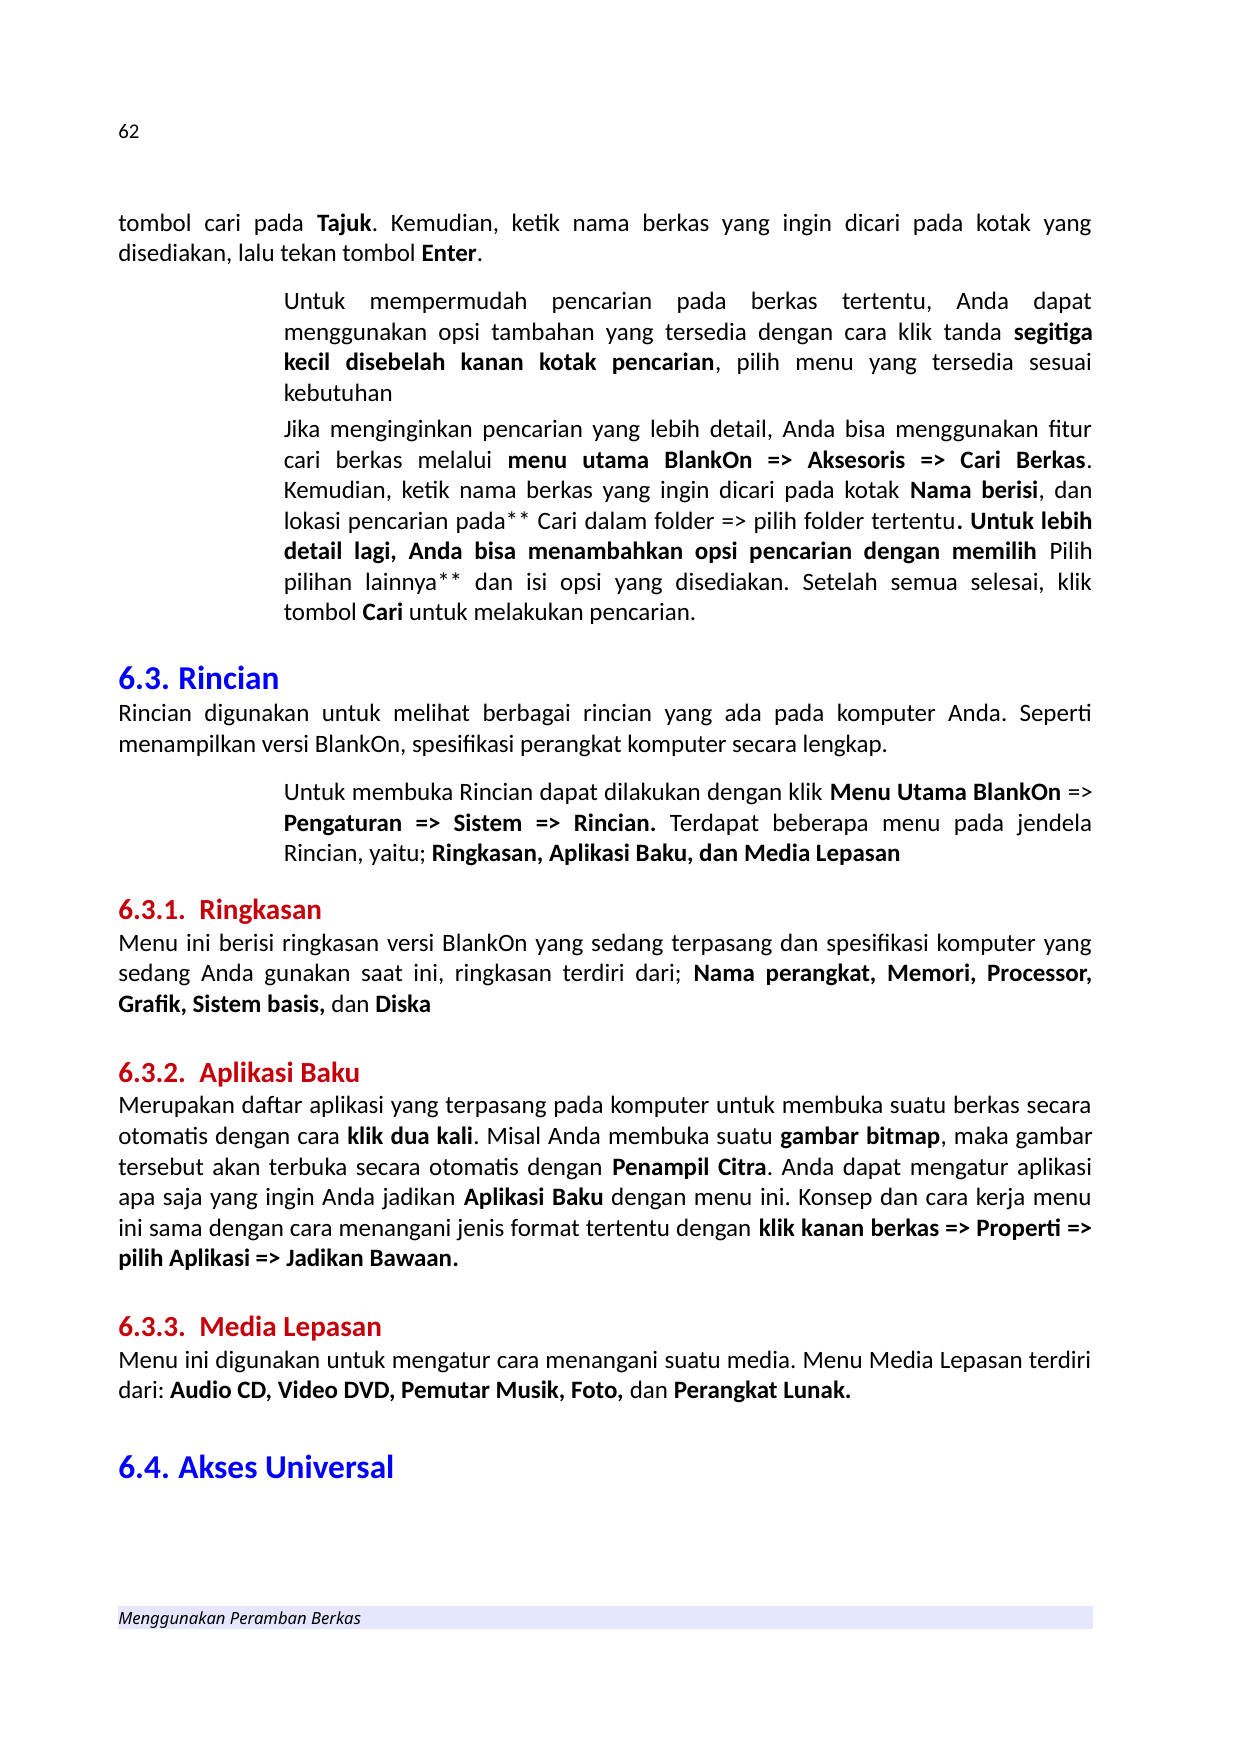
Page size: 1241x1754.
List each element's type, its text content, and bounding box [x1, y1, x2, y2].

subtitle Ringkasan [118, 891, 1093, 927]
text Untuk membuka Rincian dapat dilakukan dengan klik Menu Utama BlankOn => Pengaturan => Sistem => Rincian. Terdapat beberapa menu pada jendela Rincian, yaitu; Ringkasan, Aplikasi Baku, dan Media Lepasan [283, 776, 1093, 868]
subtitle Aplikasi Baku [118, 1054, 1093, 1089]
subtitle Media Lepasan [118, 1308, 1093, 1344]
text Untuk mempermudah pencarian pada berkas tertentu, Anda dapat menggunakan opsi tambahan yang tersedia dengan cara klik tanda segitiga kecil disebelah kanan kotak pencarian, pilih menu yang tersedia sesuai kebutuhan [283, 285, 1093, 407]
subtitle Akses Universal [118, 1446, 1093, 1487]
text Jika menginginkan pencarian yang lebih detail, Anda bisa menggunakan fitur cari berkas melalui menu utama BlankOn => Aksesoris => Cari Berkas. Kemudian, ketik nama berkas yang ingin dicari pada kotak Nama berisi, dan lokasi pencarian pada** Cari dalam folder => pilih folder tertentu. Untuk lebih detail lagi, Anda bisa menambahkan opsi pencarian dengan memilih Pilih pilihan lainnya** dan isi opsi yang disediakan. Setelah semua selesai, klik tombol Cari untuk melakukan pencarian. [283, 413, 1093, 627]
text Merupakan daftar aplikasi yang terpasang pada komputer untuk membuka suatu berkas secara otomatis dengan cara klik dua kali. Misal Anda membuka suatu gambar bitmap, maka gambar tersebut akan terbuka secara otomatis dengan Penampil Citra. Anda dapat mengatur aplikasi apa saja yang ingin Anda jadikan Aplikasi Baku dengan menu ini. Konsep dan cara kerja menu ini sama dengan cara menangani jenis format tertentu dengan klik kanan berkas => Properti => pilih Aplikasi => Jadikan Bawaan. [118, 1089, 1093, 1273]
text Menu ini digunakan untuk mengatur cara menangani suatu media. Menu Media Lepasan terdiri dari: Audio CD, Video DVD, Pemutar Musik, Foto, dan Perangkat Lunak. [118, 1344, 1093, 1405]
text Menu ini berisi ringkasan versi BlankOn yang sedang terpasang dan spesifikasi komputer yang sedang Anda gunakan saat ini, ringkasan terdiri dari; Nama perangkat, Memori, Processor, Grafik, Sistem basis, dan Diska [118, 927, 1093, 1018]
text Rincian digunakan untuk melihat berbagai rincian yang ada pada komputer Anda. Seperti menampilkan versi BlankOn, spesifikasi perangkat komputer secara lengkap. [118, 697, 1093, 758]
text tombol cari pada Tajuk. Kemudian, ketik nama berkas yang ingin dicari pada kotak yang disediakan, lalu tekan tombol Enter. [118, 207, 1093, 268]
subtitle Rincian [118, 657, 1093, 697]
